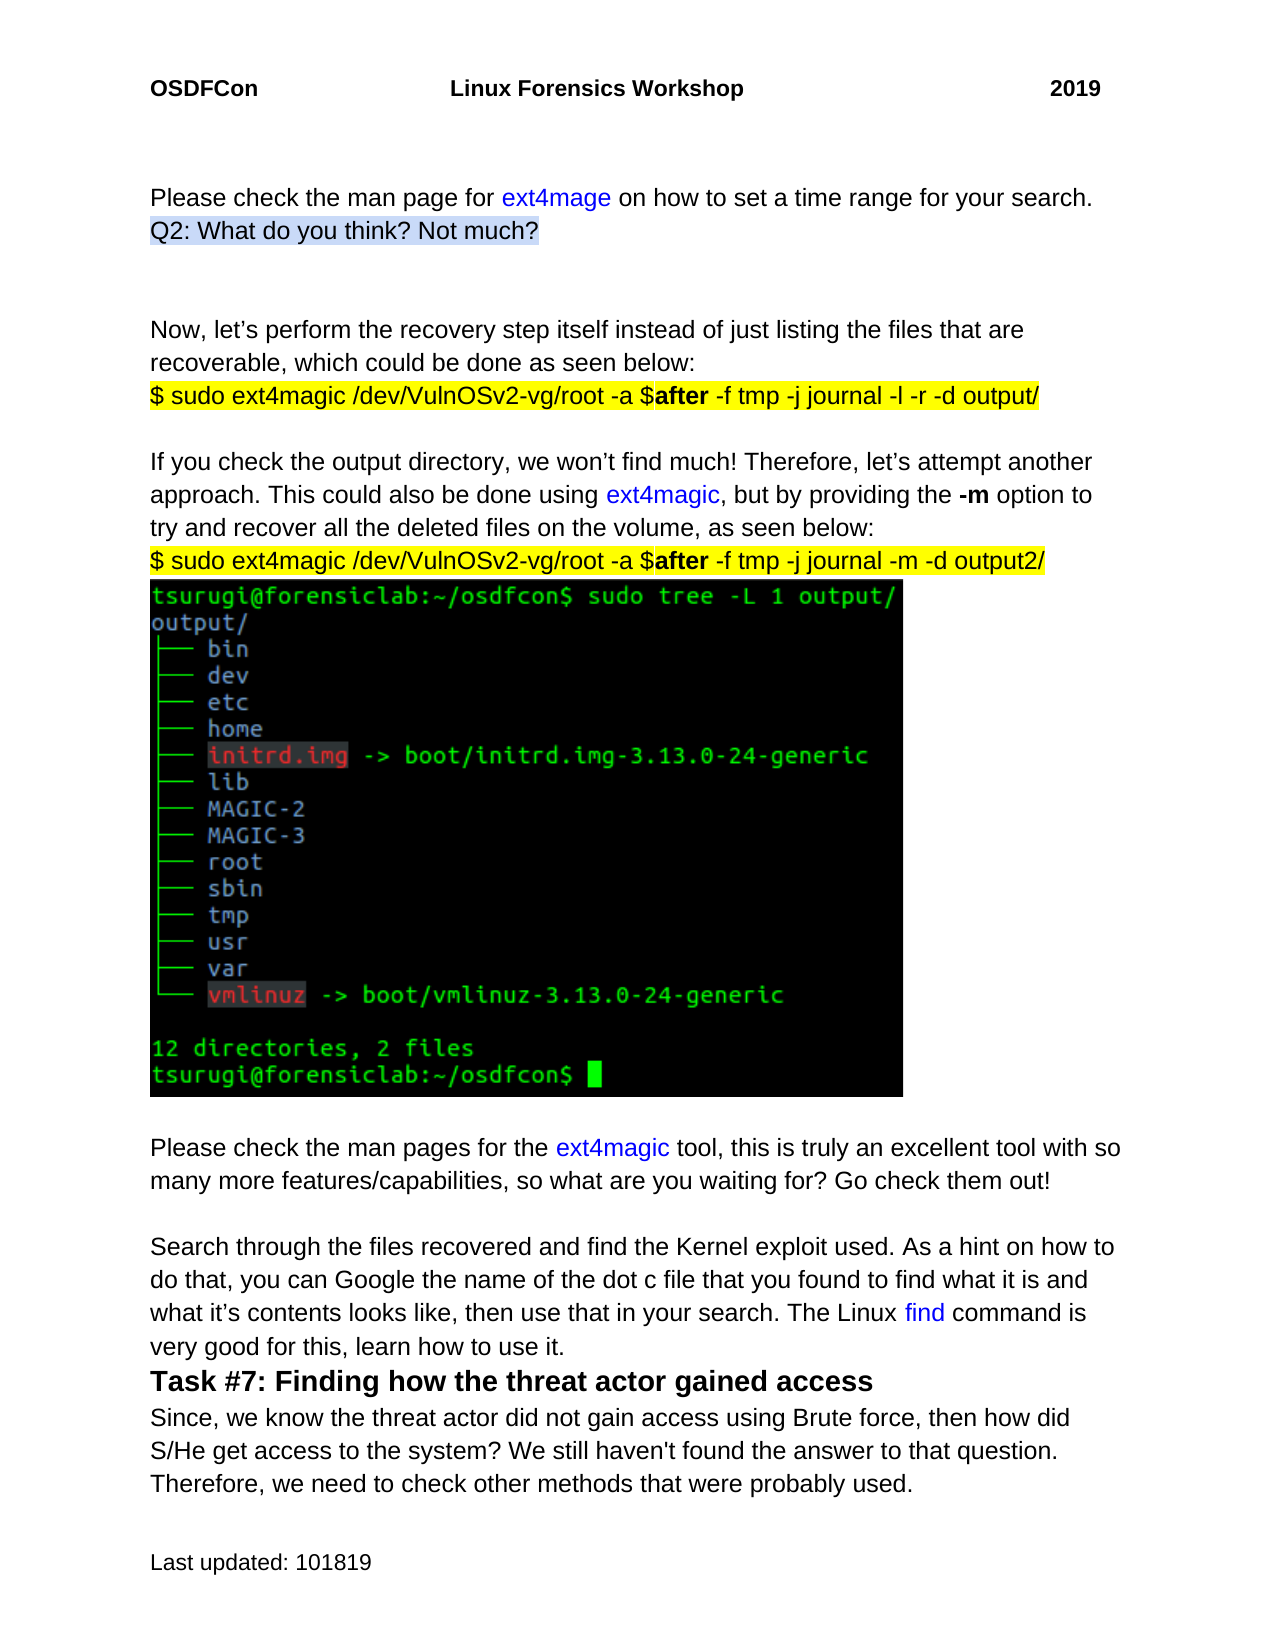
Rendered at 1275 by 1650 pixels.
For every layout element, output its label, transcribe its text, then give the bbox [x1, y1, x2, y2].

text Q2: What do you think? Not much? [150, 216, 1125, 245]
text $ sudo ext4magic /dev/VulnOSv2-vg/root -a $after -f tmp -j journal -l -r -d output/ [150, 381, 1125, 410]
text Task #7: Finding how the threat actor gained access [150, 1364, 1125, 1398]
text Search through the files recovered and find the Kernel exploit used. As a hint on how to do that, you can Google the name of the dot c file that you found to find what it is and what it’s contents looks like, then use that in your search. The Linux find command is very good for this, learn how to use it. [150, 1232, 1125, 1360]
text Please check the man page for ext4mage on how to set a time range for your search. [150, 183, 1125, 212]
text $ sudo ext4magic /dev/VulnOSv2-vg/root -a $after -f tmp -j journal -m -d output2/ [150, 546, 1125, 575]
text If you check the output directory, we won’t find much! Therefore, let’s attempt another approach. This could also be done using ext4magic, but by providing the -m option to try and recover all the deleted files on the volume, as seen below: [150, 447, 1125, 542]
text Now, let’s perform the recovery step itself instead of just listing the files that are recoverable, which could be done as seen below: [150, 315, 1125, 377]
text Since, we know the threat actor did not gain access using Brute force, then how did S/He get access to the system? We still haven't found the answer to that question. Therefore, we need to check other methods that were probably used. [150, 1403, 1125, 1498]
picture [150, 579, 904, 1097]
text Please check the man pages for the ext4magic tool, this is truly an excellent tool with so many more features/capabilities, so what are you waiting for? Go check them out! [150, 1133, 1125, 1195]
